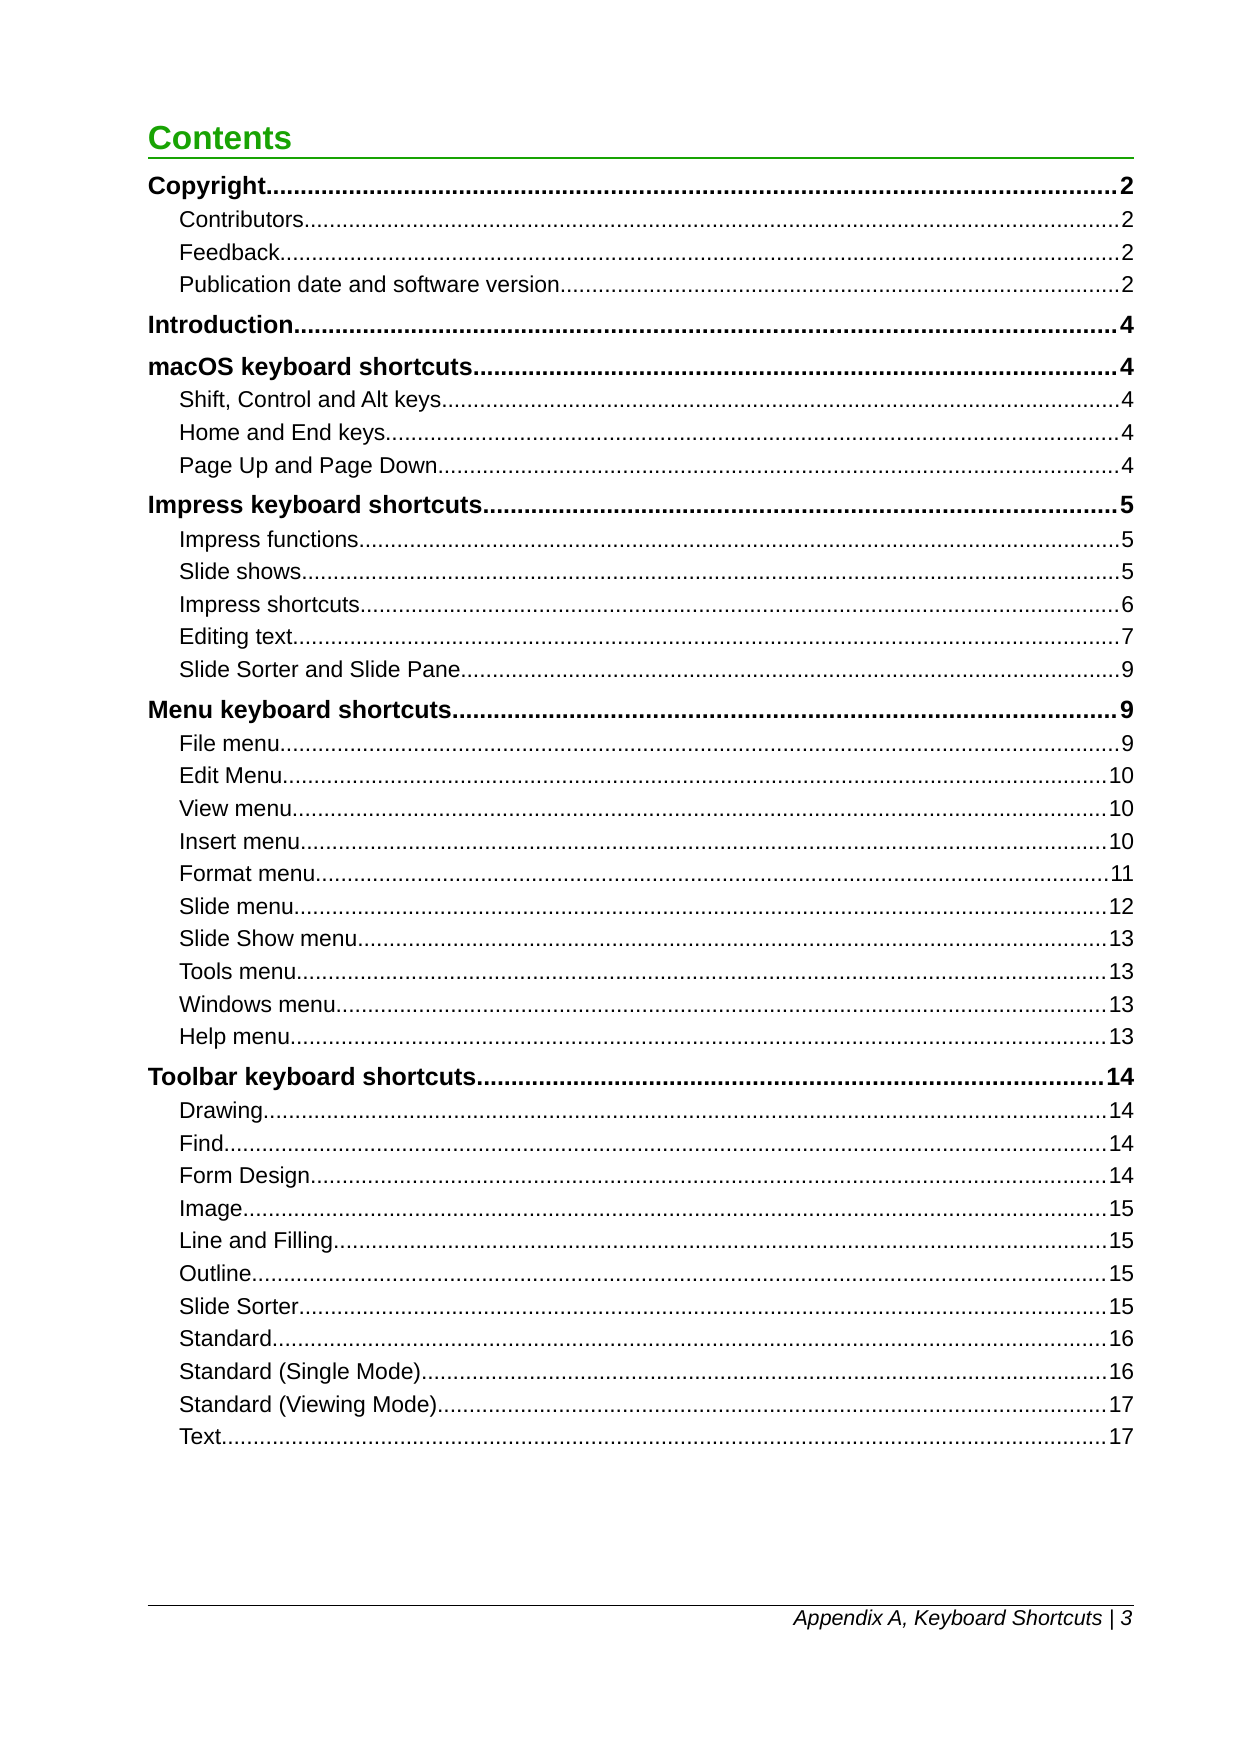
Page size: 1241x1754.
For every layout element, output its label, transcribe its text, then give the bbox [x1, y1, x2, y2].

text Introduction 4 [148, 310, 1134, 339]
text Drawing 14 [179, 1097, 1134, 1123]
text Standard (Single Mode) 16 [179, 1358, 1134, 1384]
text Format menu 11 [179, 860, 1134, 887]
text Slide Sorter 15 [179, 1293, 1134, 1319]
text Contributors 2 [179, 206, 1134, 232]
text Edit Menu 10 [179, 762, 1134, 789]
text Menu keyboard shortcuts 9 [148, 695, 1134, 723]
text Feedback 2 [179, 239, 1134, 265]
text Standard (Viewing Mode) 17 [179, 1391, 1134, 1417]
text Slide Sorter and Slide Pane 9 [179, 656, 1134, 682]
text Impress functions 5 [179, 526, 1134, 552]
text Help menu 13 [179, 1023, 1134, 1049]
subtitle Contents [148, 118, 1134, 157]
text Page Up and Page Down 4 [179, 452, 1134, 478]
text Text 17 [179, 1423, 1134, 1449]
text Home and End keys 4 [179, 419, 1134, 445]
text Image 15 [179, 1195, 1134, 1221]
text Impress shortcuts 6 [179, 591, 1134, 617]
text Standard 16 [179, 1325, 1134, 1352]
text Outline 15 [179, 1260, 1134, 1286]
text Publication date and software version 2 [179, 271, 1134, 298]
text Slide shows 5 [179, 558, 1134, 584]
text Line and Filling 15 [179, 1227, 1134, 1254]
text Toolbar keyboard shortcuts 14 [148, 1062, 1134, 1091]
text Slide menu 12 [179, 893, 1134, 919]
text Find 14 [179, 1130, 1134, 1156]
text Form Design 14 [179, 1162, 1134, 1189]
text Tools menu 13 [179, 958, 1134, 984]
text Slide Show menu 13 [179, 925, 1134, 952]
text Windows menu 13 [179, 991, 1134, 1017]
text Impress keyboard shortcuts 5 [148, 491, 1134, 519]
text macOS keyboard shortcuts 4 [148, 351, 1134, 380]
text Editing text 7 [179, 623, 1134, 650]
text Copyright 2 [148, 171, 1134, 200]
text Insert menu 10 [179, 828, 1134, 854]
text File menu 9 [179, 730, 1134, 756]
text View menu 10 [179, 795, 1134, 821]
text Shift, Control and Alt keys 4 [179, 386, 1134, 413]
